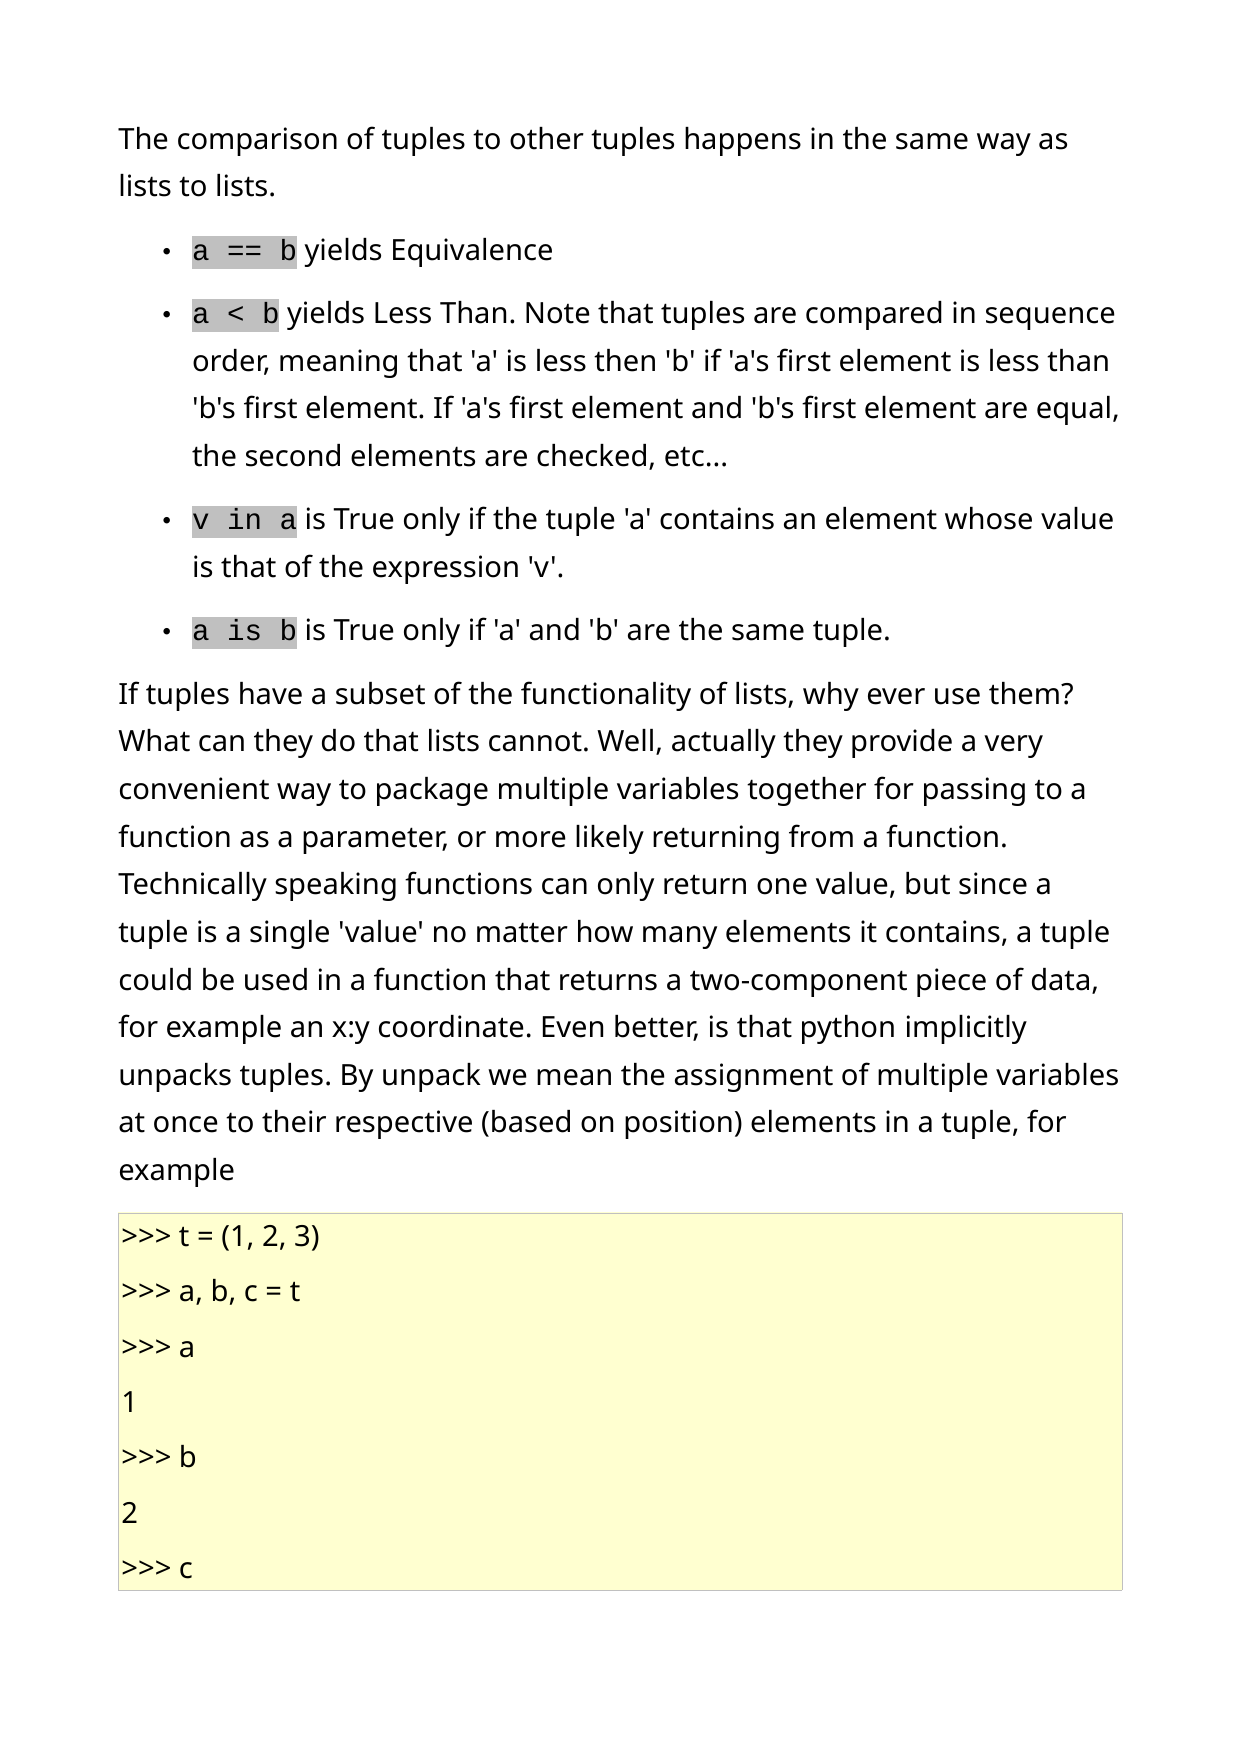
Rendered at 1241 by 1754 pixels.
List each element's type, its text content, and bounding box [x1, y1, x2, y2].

list v in a is True only if the tuple 'a' contains an element whose value is that of the expression 'v'. [162, 499, 1122, 586]
list a < b yields Less Than. Note that tuples are compared in sequence order, meaning that 'a' is less then 'b' if 'a's first element is less than 'b's first element. If 'a's first element and 'b's first element are equal, the second elements are checked, etc... [162, 292, 1122, 475]
text >>> a [119, 1323, 1122, 1366]
text >>> b [119, 1434, 1122, 1476]
text >>> t = (1, 2, 3) [119, 1214, 1122, 1255]
list a == b yields Equivalence [162, 229, 1122, 269]
text 2 [119, 1489, 1122, 1532]
text >>> c [119, 1544, 1122, 1590]
text If tuples have a subset of the functionality of lists, why ever use them? What can they do that lists cannot. Well, actually they provide a very convenient way to package multiple variables together for passing to a function as a parameter, or more likely returning from a function. Technically speaking functions can only return one value, but since a tuple is a single 'value' no matter how many elements it contains, a tuple could be used in a function that returns a two-component piece of data, for example an x:y coordinate. Even better, is that python implicitly unpacks tuples. By unpack we mean the assignment of multiple variables at once to their respective (based on position) elements in a tuple, for example [118, 673, 1122, 1189]
text The comparison of tuples to other tuples happens in the same way as lists to lists. [118, 118, 1122, 205]
text 1 [119, 1378, 1122, 1421]
list a is b is True only if 'a' and 'b' are the same tuple. [162, 610, 1122, 649]
text >>> a, b, c = t [119, 1268, 1122, 1310]
